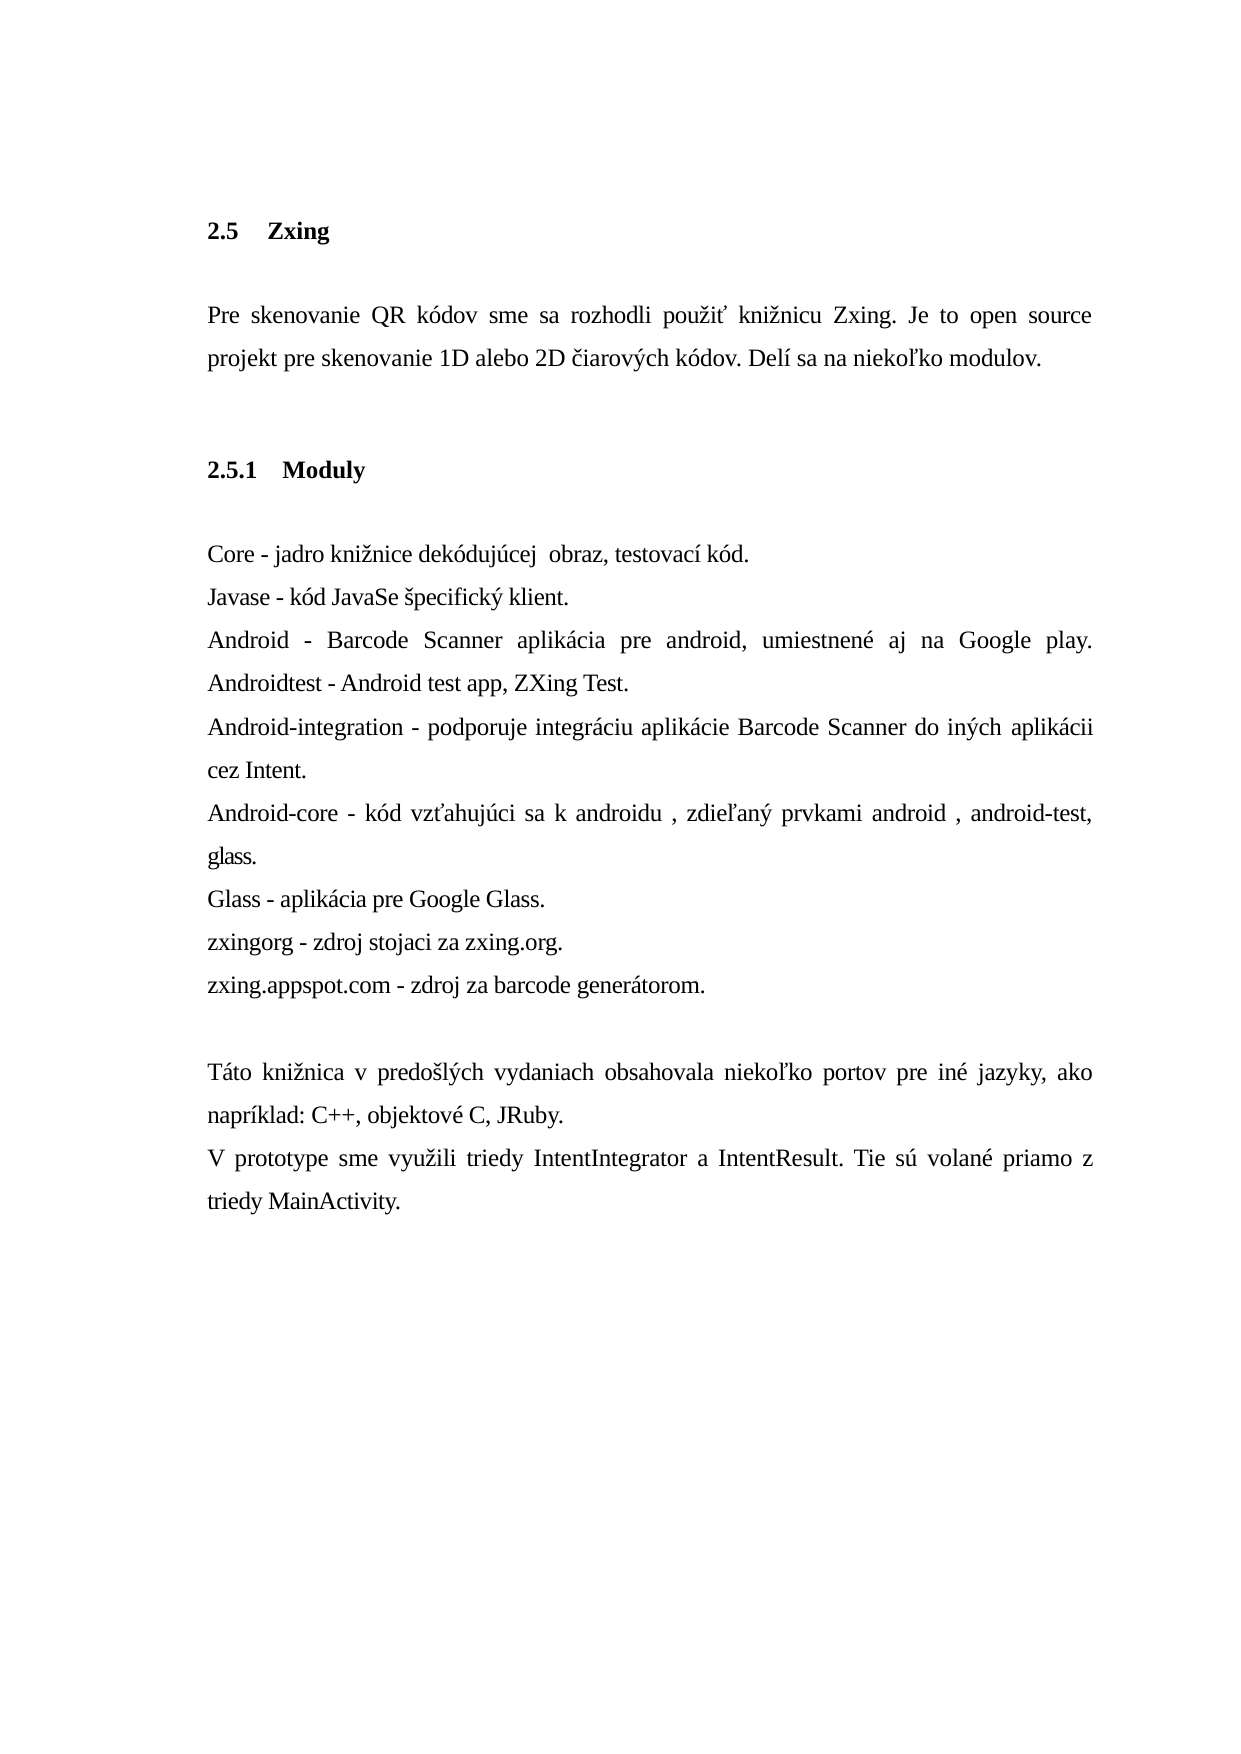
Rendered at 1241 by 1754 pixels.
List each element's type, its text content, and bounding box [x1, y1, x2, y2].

subtitle Moduly [207, 455, 1093, 483]
text zxingorg - zdroj stojaci za zxing.org. [207, 927, 1093, 956]
text Javase - kód JavaSe špecifický klient. [207, 582, 1093, 611]
text Táto knižnica v predošlých vydaniach obsahovala niekoľko portov pre iné jazyky, ako napríklad: C++, objektové C, JRuby. [207, 1057, 1093, 1128]
text Core - jadro knižnice dekódujúcej obraz, testovací kód. [207, 539, 1093, 568]
text V prototype sme využili triedy IntentIntegrator a IntentResult. Tie sú volané priamo z triedy MainActivity. [207, 1143, 1093, 1215]
subtitle Zxing [207, 216, 1093, 245]
text Android-integration - podporuje integráciu aplikácie Barcode Scanner do iných aplikácii cez Intent. [207, 712, 1093, 783]
text Glass - aplikácia pre Google Glass. [207, 884, 1093, 913]
text Android - Barcode Scanner aplikácia pre android, umiestnené aj na Google play. Androidtest - Android test app, ZXing Test. [207, 625, 1093, 697]
text Android-core - kód vzťahujúci sa k androidu , zdieľaný prvkami android , android-test, glass. [207, 798, 1093, 870]
text Pre skenovanie QR kódov sme sa rozhodli použiť knižnicu Zxing. Je to open source projekt pre skenovanie 1D alebo 2D čiarových kódov. Delí sa na niekoľko modulov. [207, 300, 1093, 372]
text zxing.appspot.com - zdroj za barcode generátorom. [207, 970, 1093, 999]
